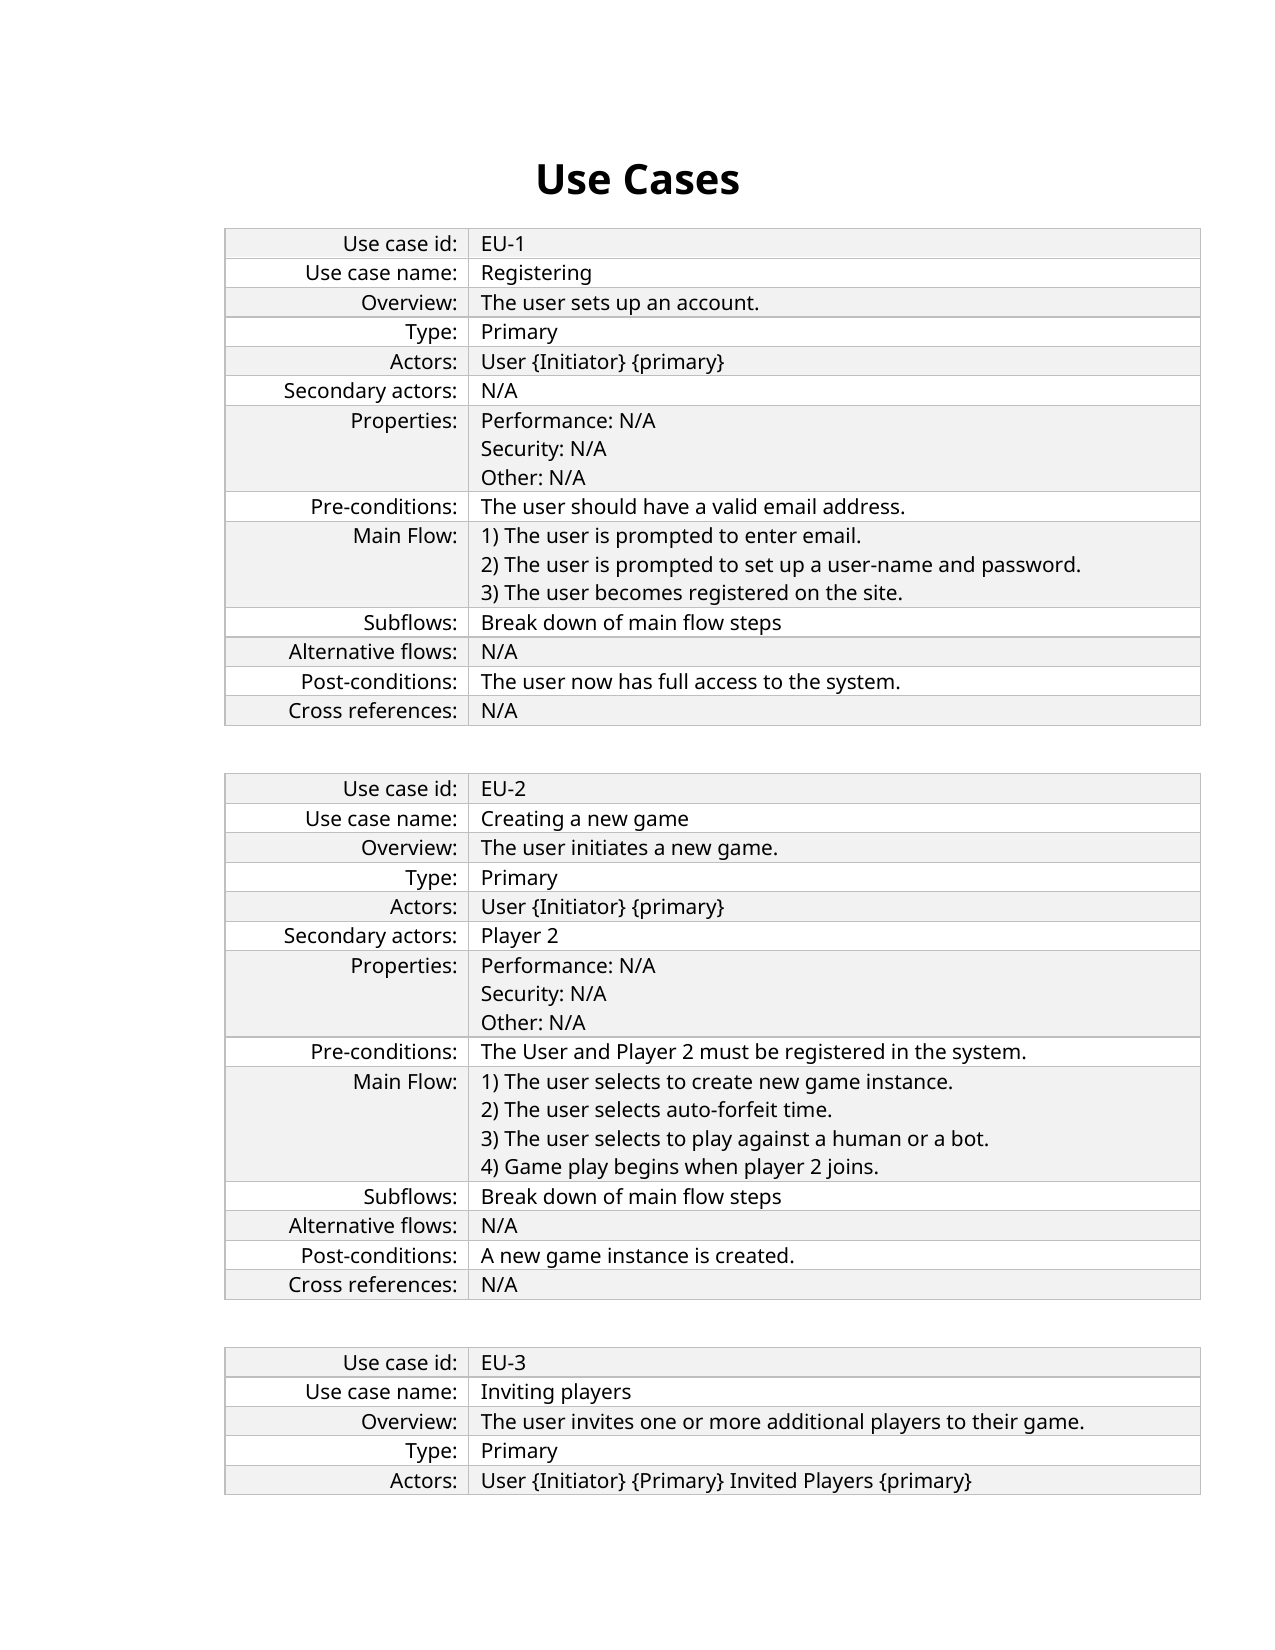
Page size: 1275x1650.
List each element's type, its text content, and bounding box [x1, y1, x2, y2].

table_cell Actors: [226, 347, 468, 375]
table_cell Secondary actors: [226, 922, 468, 950]
table_cell Type: [226, 1436, 468, 1465]
table_cell Alternative flows: [226, 638, 468, 666]
table_cell Performance: N/A Security: N/A Other: N/A [469, 406, 1200, 491]
table_cell Main Flow: [226, 522, 468, 607]
table_header Use case id: [226, 774, 468, 803]
table_cell Use case name: [226, 259, 468, 287]
table_cell Pre-conditions: [226, 492, 468, 521]
table_cell Break down of main flow steps [469, 1182, 1200, 1210]
table_cell N/A [469, 1270, 1200, 1299]
table_cell Subflows: [226, 1182, 468, 1210]
table_cell Alternative flows: [226, 1211, 468, 1240]
table_header EU-2 [469, 774, 1200, 803]
table_cell Primary [469, 863, 1200, 891]
table_cell Post-conditions: [226, 1241, 468, 1269]
table_cell The user initiates a new game. [469, 833, 1200, 862]
table_cell Actors: [226, 1466, 468, 1494]
table_cell Use case name: [226, 804, 468, 832]
table_cell User {Initiator} {Primary} Invited Players {primary} [469, 1466, 1200, 1494]
table_cell Creating a new game [469, 804, 1200, 832]
text Use Cases [150, 150, 1125, 207]
table_cell Inviting players [469, 1378, 1200, 1406]
table_cell Player 2 [469, 922, 1200, 950]
table_cell 1) The user is prompted to enter email. 2) The user is prompted to set up a user-name and password. 3) The user becomes registered on the site. [469, 522, 1200, 607]
table_cell The User and Player 2 must be registered in the system. [469, 1038, 1200, 1066]
table_cell N/A [469, 696, 1200, 725]
table_cell Overview: [226, 833, 468, 862]
table_cell Cross references: [226, 696, 468, 725]
table_cell The user sets up an account. [469, 288, 1200, 316]
table_cell Secondary actors: [226, 376, 468, 405]
table_cell Properties: [226, 951, 468, 1036]
table_cell Type: [226, 318, 468, 346]
table_cell Registering [469, 259, 1200, 287]
table_cell Post-conditions: [226, 667, 468, 695]
table_cell Performance: N/A Security: N/A Other: N/A [469, 951, 1200, 1036]
table_cell Use case name: [226, 1378, 468, 1406]
table_cell User {Initiator} {primary} [469, 892, 1200, 921]
table_cell Cross references: [226, 1270, 468, 1299]
table_cell Type: [226, 863, 468, 891]
table_cell The user should have a valid email address. [469, 492, 1200, 521]
table_cell N/A [469, 1211, 1200, 1240]
table_cell Properties: [226, 406, 468, 491]
table_cell Overview: [226, 1407, 468, 1435]
table_cell User {Initiator} {primary} [469, 347, 1200, 375]
table_cell Main Flow: [226, 1067, 468, 1181]
table_cell Primary [469, 318, 1200, 346]
table_cell N/A [469, 638, 1200, 666]
table_cell A new game instance is created. [469, 1241, 1200, 1269]
table_header Use case id: [226, 1348, 468, 1376]
table_cell Subflows: [226, 608, 468, 636]
table_header Use case id: [226, 229, 468, 257]
table_header EU-3 [469, 1348, 1200, 1376]
table_cell Pre-conditions: [226, 1038, 468, 1066]
table_cell Break down of main flow steps [469, 608, 1200, 636]
table_cell N/A [469, 376, 1200, 405]
table_cell Primary [469, 1436, 1200, 1465]
table_cell The user invites one or more additional players to their game. [469, 1407, 1200, 1435]
table_cell 1) The user selects to create new game instance. 2) The user selects auto-forfeit time. 3) The user selects to play against a human or a bot. 4) Game play begins when player 2 joins. [469, 1067, 1200, 1181]
table_cell Actors: [226, 892, 468, 921]
table_header EU-1 [469, 229, 1200, 257]
table_cell The user now has full access to the system. [469, 667, 1200, 695]
table_cell Overview: [226, 288, 468, 316]
